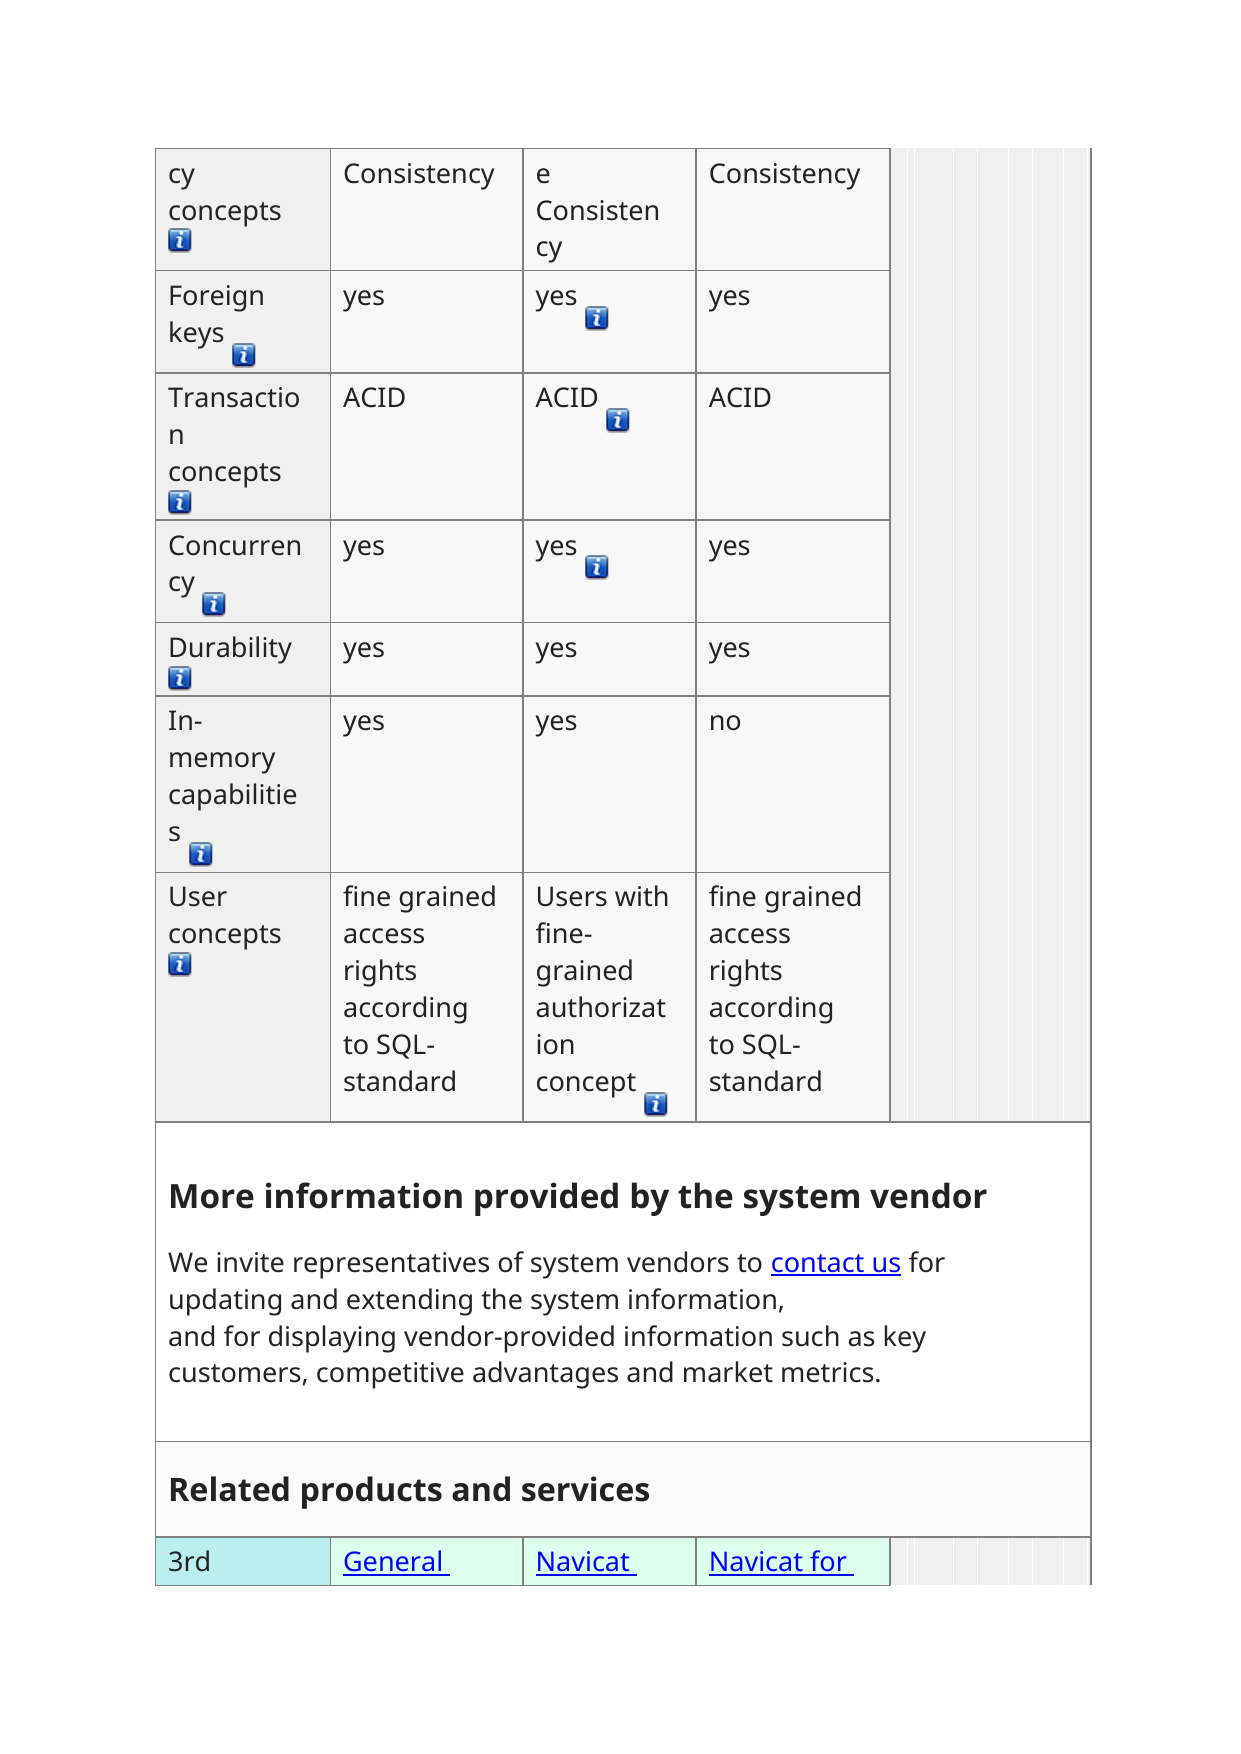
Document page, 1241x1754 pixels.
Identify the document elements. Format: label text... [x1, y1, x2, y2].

table_cell [1070, 270, 1074, 372]
table_cell [967, 270, 971, 372]
table_cell [925, 270, 929, 372]
table_cell [932, 148, 936, 270]
table_cell Consistency [697, 149, 889, 270]
table_cell 3rd [156, 1538, 330, 1585]
table_cell [984, 519, 988, 622]
table_cell [1015, 372, 1019, 519]
table_cell [984, 148, 988, 270]
table_cell [1015, 1538, 1019, 1585]
table_cell Foreign keys [156, 271, 330, 372]
table_cell [1046, 1538, 1050, 1585]
table_cell Navicat [524, 1538, 695, 1585]
table_cell [900, 148, 904, 270]
table_cell Users with fine-grained authorization concept [524, 873, 695, 1121]
table_cell [925, 372, 929, 519]
table_cell [960, 372, 964, 519]
table_cell More information provided by the system vendor We invite representatives of system vendors to contact us for updating and extending the system information, and for displaying vendor-provided information such as key customers, competitive advantages and market metrics. [156, 1123, 1090, 1441]
table_cell [925, 1538, 929, 1585]
table_cell [1046, 871, 1050, 1121]
table_cell [918, 519, 922, 622]
table_cell [1046, 519, 1050, 622]
table_cell [991, 519, 995, 622]
table_cell [967, 871, 971, 1121]
table_cell [960, 622, 964, 695]
table_cell [1039, 270, 1043, 372]
table_cell [932, 695, 936, 871]
table_cell [998, 372, 1002, 519]
table_cell [998, 622, 1002, 695]
table_cell no [697, 697, 889, 871]
table_cell [900, 270, 904, 372]
table_cell [918, 871, 922, 1121]
table_cell [1070, 871, 1074, 1121]
table_cell [1039, 519, 1043, 622]
table_cell [1039, 695, 1043, 871]
table_cell [998, 871, 1002, 1121]
table_cell yes [331, 521, 522, 622]
table_cell [998, 1538, 1002, 1585]
table_cell [1039, 1538, 1043, 1585]
table_cell [900, 1538, 904, 1585]
table_cell Consistency [331, 149, 522, 270]
table_cell [1022, 871, 1026, 1121]
table_cell [939, 871, 943, 1121]
table_cell [1022, 1538, 1026, 1585]
table_cell [1039, 622, 1043, 695]
table_cell [1070, 1538, 1074, 1585]
table_cell Durability [156, 623, 330, 695]
table_cell [984, 372, 988, 519]
table_cell [967, 1538, 971, 1585]
table_cell [1077, 270, 1081, 372]
table_cell yes [524, 521, 695, 622]
table_cell [1053, 519, 1057, 622]
table_cell Transaction concepts [156, 374, 330, 519]
table_cell User concepts [156, 873, 330, 1121]
table_cell [1039, 871, 1043, 1121]
table_cell [1046, 372, 1050, 519]
table_cell [967, 519, 971, 622]
table_cell [918, 695, 922, 871]
table_cell [925, 622, 929, 695]
table_cell [1015, 622, 1019, 695]
table_cell [939, 695, 943, 871]
table_cell yes [524, 271, 695, 372]
table_cell Navicat for [697, 1538, 889, 1585]
table_cell [893, 519, 897, 622]
table_cell [932, 1538, 936, 1585]
table_cell [939, 148, 943, 270]
table_cell [1022, 270, 1026, 372]
table_cell [1070, 148, 1074, 270]
table_cell ACID [331, 374, 522, 519]
table_cell [1077, 148, 1081, 270]
table_cell ACID [697, 374, 889, 519]
table_cell fine grained access rights according to SQL-standard [697, 873, 889, 1121]
table_cell [1070, 695, 1074, 871]
table_cell [1022, 148, 1026, 270]
table_cell [984, 695, 988, 871]
table_cell yes [697, 623, 889, 695]
table_cell [1022, 519, 1026, 622]
table_cell [1077, 871, 1081, 1121]
table_cell In-memory capabilities [156, 697, 330, 871]
table_cell [893, 270, 897, 372]
table_cell [900, 695, 904, 871]
table_cell [946, 622, 950, 695]
table_cell yes [331, 697, 522, 871]
table_cell [918, 372, 922, 519]
table_cell [1015, 270, 1019, 372]
table_cell [1022, 622, 1026, 695]
table_cell [1053, 871, 1057, 1121]
table_cell yes [524, 697, 695, 871]
table_cell [1077, 622, 1081, 695]
table_cell [991, 270, 995, 372]
table_cell [960, 148, 964, 270]
table_cell [918, 148, 922, 270]
table_cell [1053, 622, 1057, 695]
table_cell [991, 695, 995, 871]
table_cell [1022, 695, 1026, 871]
table_cell [925, 871, 929, 1121]
table_cell [960, 695, 964, 871]
table_cell yes [331, 623, 522, 695]
table_cell [900, 372, 904, 519]
table_cell [939, 622, 943, 695]
table_cell e Consistency [524, 149, 695, 270]
table_cell [900, 519, 904, 622]
table_cell [1077, 372, 1081, 519]
table_cell [984, 1538, 988, 1585]
table_cell [991, 622, 995, 695]
table_cell [939, 519, 943, 622]
table_cell [893, 1538, 897, 1585]
table_cell [967, 148, 971, 270]
table_cell [960, 270, 964, 372]
table_cell [932, 871, 936, 1121]
table_cell [1046, 695, 1050, 871]
table_cell [1070, 372, 1074, 519]
table_cell [967, 695, 971, 871]
table_cell [960, 519, 964, 622]
table_cell [946, 519, 950, 622]
table_cell [967, 622, 971, 695]
table_cell General [331, 1538, 522, 1585]
table_cell yes [331, 271, 522, 372]
table_cell [946, 695, 950, 871]
table_cell [1022, 372, 1026, 519]
table_cell [991, 1538, 995, 1585]
table_cell [1053, 148, 1057, 270]
table_cell [998, 519, 1002, 622]
table_cell [925, 148, 929, 270]
table_cell [893, 372, 897, 519]
table_cell [991, 871, 995, 1121]
table_cell [893, 871, 897, 1121]
table_cell [960, 1538, 964, 1585]
table_cell [960, 871, 964, 1121]
table_cell [893, 695, 897, 871]
table_cell [932, 519, 936, 622]
table_cell [991, 372, 995, 519]
table_cell [939, 1538, 943, 1585]
table_cell [998, 270, 1002, 372]
table_cell [1077, 519, 1081, 622]
table_cell [1053, 372, 1057, 519]
table_cell [932, 270, 936, 372]
table_cell [1053, 1538, 1057, 1585]
table_cell [918, 270, 922, 372]
table_cell [984, 270, 988, 372]
table_cell [893, 622, 897, 695]
table_cell [918, 622, 922, 695]
table_cell [984, 871, 988, 1121]
table_cell [900, 622, 904, 695]
table_cell [900, 871, 904, 1121]
table_cell yes [524, 623, 695, 695]
table_cell yes [697, 521, 889, 622]
table_cell cy concepts [156, 149, 330, 270]
table_cell [946, 372, 950, 519]
table_cell [1015, 148, 1019, 270]
table_cell [991, 148, 995, 270]
table_cell [946, 871, 950, 1121]
table_cell [925, 519, 929, 622]
table_cell [984, 622, 988, 695]
table_cell [1077, 695, 1081, 871]
table_cell [1039, 372, 1043, 519]
table_cell [946, 148, 950, 270]
table_cell [1015, 695, 1019, 871]
table_cell [939, 270, 943, 372]
table_cell [946, 270, 950, 372]
table_cell [1070, 622, 1074, 695]
table_cell ACID [524, 374, 695, 519]
table_cell Related products and services [156, 1442, 1090, 1536]
table_cell [1046, 270, 1050, 372]
table_cell [932, 372, 936, 519]
table_cell [1015, 519, 1019, 622]
table_cell [939, 372, 943, 519]
table_cell [893, 148, 897, 270]
table_cell [1039, 148, 1043, 270]
table_cell [1046, 622, 1050, 695]
table_cell [932, 622, 936, 695]
table_cell fine grained access rights according to SQL-standard [331, 873, 522, 1121]
table_cell [1070, 519, 1074, 622]
table_cell [1046, 148, 1050, 270]
table_cell Concurrency [156, 521, 330, 622]
table_cell [925, 695, 929, 871]
table_cell [1015, 871, 1019, 1121]
table_cell [1053, 695, 1057, 871]
table_cell [998, 695, 1002, 871]
table_cell [1077, 1538, 1081, 1585]
table_cell [998, 148, 1002, 270]
table_cell [1053, 270, 1057, 372]
table_cell [946, 1538, 950, 1585]
table_cell [918, 1538, 922, 1585]
table_cell yes [697, 271, 889, 372]
table_cell [967, 372, 971, 519]
